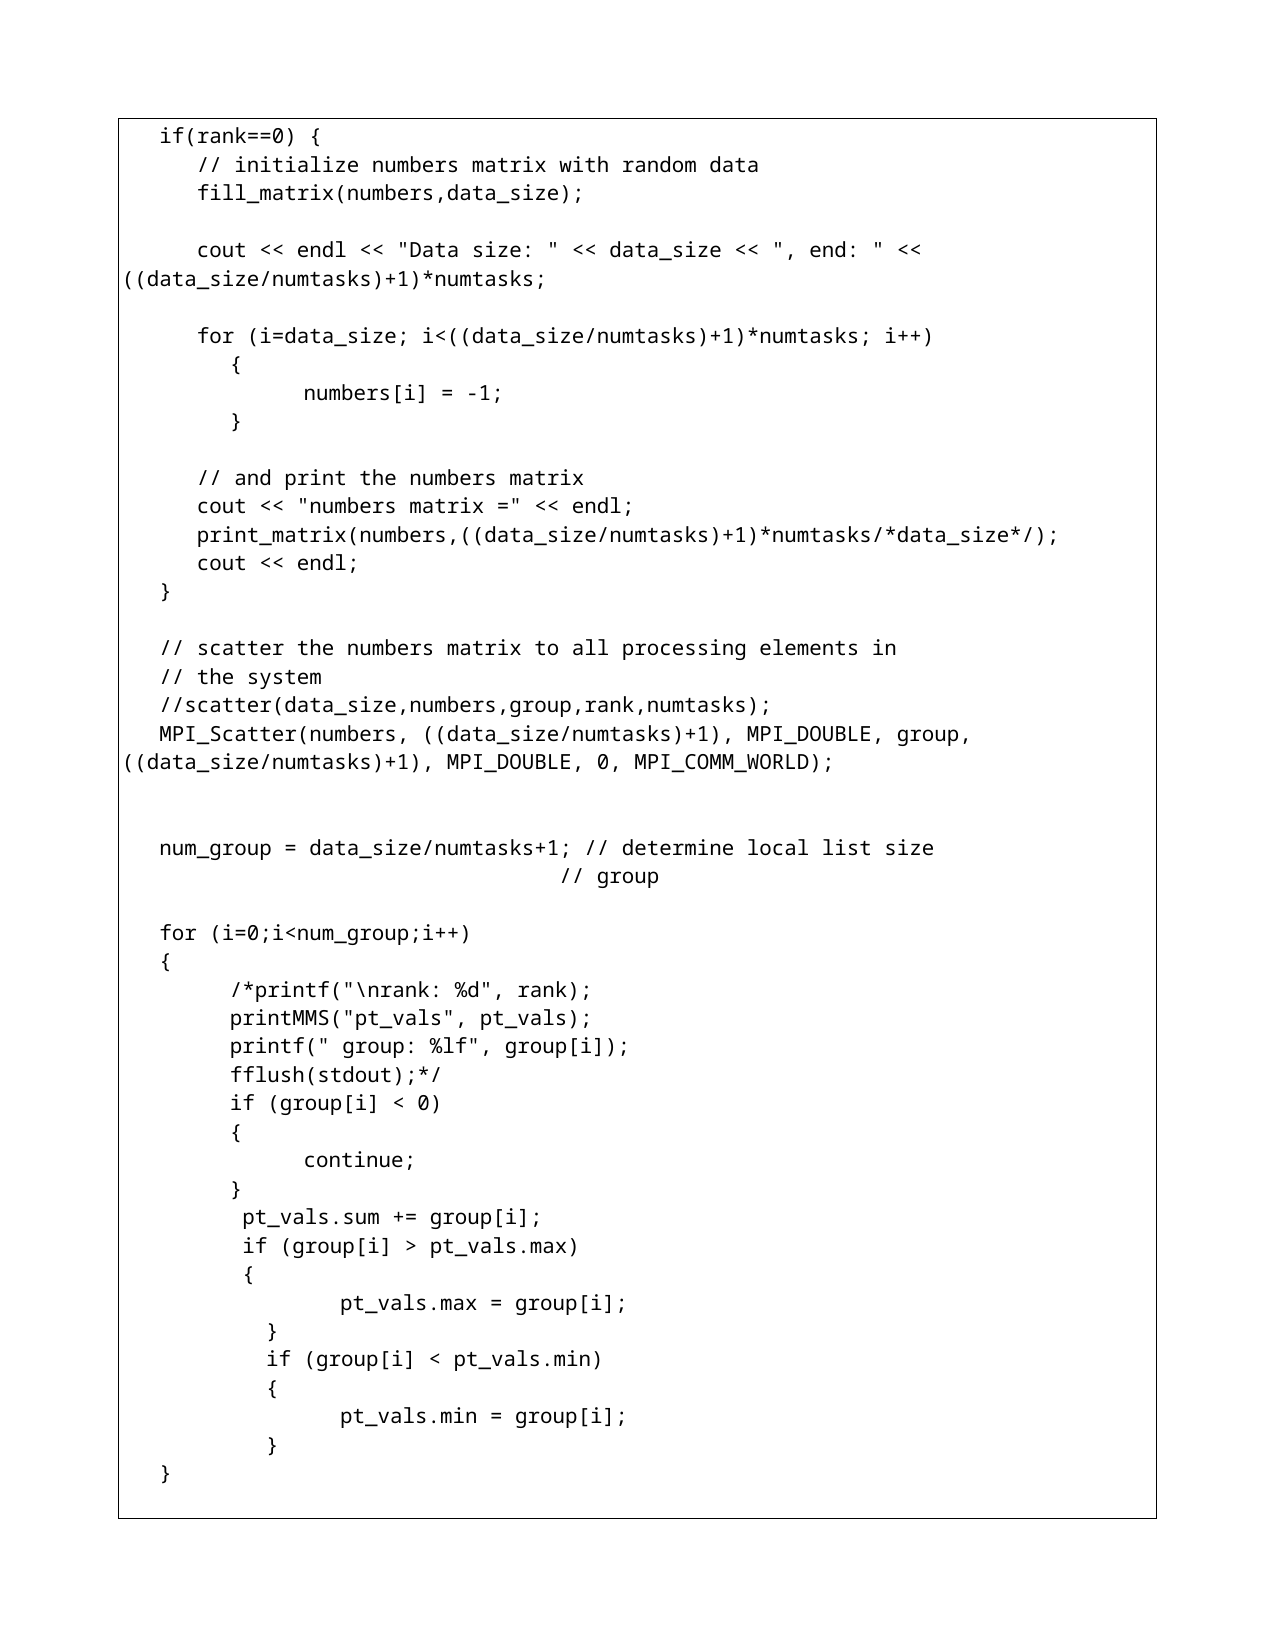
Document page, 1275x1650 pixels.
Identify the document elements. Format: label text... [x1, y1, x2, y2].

text { [119, 1113, 1156, 1142]
text // the system [119, 658, 1156, 687]
text /*printf("\nrank: %d", rank); [119, 971, 1156, 1000]
text cout << endl << "Data size: " << data_size << ", end: " << ((data_size/numtasks)+1)*numtasks; [119, 232, 1156, 292]
text num_group = data_size/numtasks+1; // determine local list size [119, 829, 1156, 857]
text continue; [119, 1142, 1156, 1170]
text // group [119, 857, 1156, 889]
text print_matrix(numbers,((data_size/numtasks)+1)*numtasks/*data_size*/); [119, 516, 1156, 545]
text // and print the numbers matrix [119, 459, 1156, 488]
text // initialize numbers matrix with random data [119, 147, 1156, 175]
text { [119, 346, 1156, 374]
text { [119, 1369, 1156, 1398]
text pt_vals.sum += group[i]; [119, 1199, 1156, 1227]
text } [119, 1170, 1156, 1199]
text } [119, 573, 1156, 605]
text } [119, 1455, 1156, 1487]
text // scatter the numbers matrix to all processing elements in [119, 630, 1156, 658]
text MPI_Scatter(numbers, ((data_size/numtasks)+1), MPI_DOUBLE, group, ((data_size/numtasks)+1), MPI_DOUBLE, 0, MPI_COMM_WORLD); [119, 715, 1156, 776]
text pt_vals.max = group[i]; [119, 1284, 1156, 1312]
text for (i=0;i<num_group;i++) [119, 914, 1156, 943]
text cout << endl; [119, 545, 1156, 573]
text printMMS("pt_vals", pt_vals); [119, 1000, 1156, 1028]
text if (group[i] < pt_vals.min) [119, 1341, 1156, 1369]
text printf(" group: %lf", group[i]); [119, 1028, 1156, 1057]
text if (group[i] > pt_vals.max) [119, 1227, 1156, 1256]
text } [119, 1312, 1156, 1341]
text cout << "numbers matrix =" << endl; [119, 488, 1156, 516]
text //scatter(data_size,numbers,group,rank,numtasks); [119, 687, 1156, 715]
text } [119, 402, 1156, 434]
text if(rank==0) { [119, 119, 1156, 147]
text fill_matrix(numbers,data_size); [119, 175, 1156, 207]
text for (i=data_size; i<((data_size/numtasks)+1)*numtasks; i++) [119, 317, 1156, 346]
text } [119, 1426, 1156, 1455]
text { [119, 943, 1156, 971]
text if (group[i] < 0) [119, 1085, 1156, 1113]
text { [119, 1256, 1156, 1284]
text pt_vals.min = group[i]; [119, 1398, 1156, 1426]
text fflush(stdout);*/ [119, 1057, 1156, 1085]
text numbers[i] = -1; [119, 374, 1156, 402]
